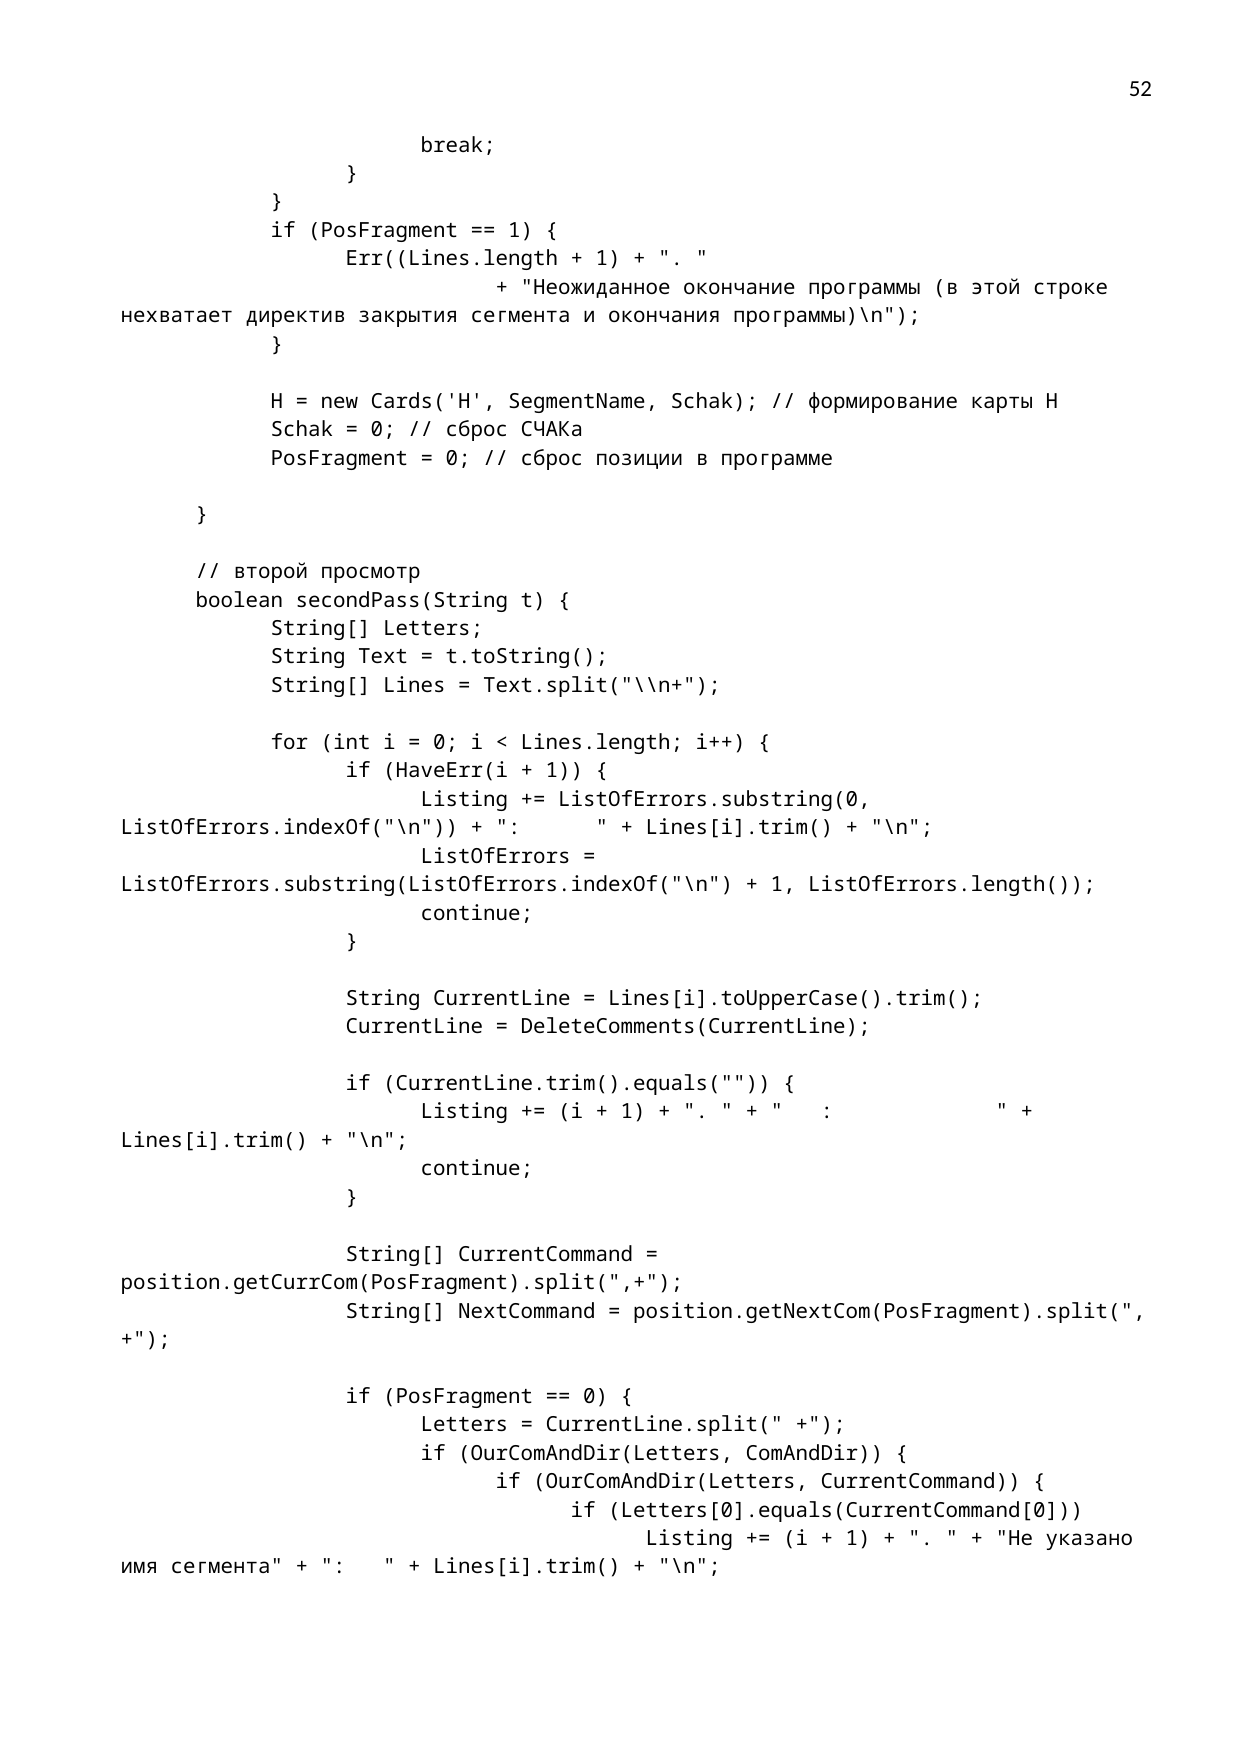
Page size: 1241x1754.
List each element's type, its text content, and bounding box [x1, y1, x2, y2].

text String[] Letters; [120, 613, 1152, 642]
text continue; [120, 1153, 1152, 1182]
text if (PosFragment == 0) { [120, 1381, 1152, 1409]
text H = new Cards('H', SegmentName, Schak); // формирование карты H [120, 386, 1152, 414]
text } [120, 926, 1152, 954]
text } [120, 329, 1152, 357]
text if (OurComAndDir(Letters, ComAndDir)) { [120, 1438, 1152, 1466]
text PosFragment = 0; // сброс позиции в программе [120, 443, 1152, 471]
text ListOfErrors = ListOfErrors.substring(ListOfErrors.indexOf("\n") + 1, ListOfErrors.length()); [120, 841, 1152, 898]
text if (Letters[0].equals(CurrentCommand[0])) [120, 1495, 1152, 1523]
text // второй просмотр [120, 556, 1152, 585]
text String[] Lines = Text.split("\\n+"); [120, 670, 1152, 698]
text String[] CurrentCommand = position.getCurrCom(PosFragment).split(",+"); [120, 1239, 1152, 1296]
text String CurrentLine = Lines[i].toUpperCase().trim(); [120, 983, 1152, 1011]
text Err((Lines.length + 1) + ". " [120, 243, 1152, 272]
text Listing += ListOfErrors.substring(0, ListOfErrors.indexOf("\n")) + ": " + Lines[i].trim() + "\n"; [120, 784, 1152, 841]
text for (int i = 0; i < Lines.length; i++) { [120, 727, 1152, 755]
text String Text = t.toString(); [120, 642, 1152, 670]
text if (CurrentLine.trim().equals("")) { [120, 1068, 1152, 1097]
text Letters = CurrentLine.split(" +"); [120, 1409, 1152, 1438]
text Schak = 0; // сброс СЧАКа [120, 414, 1152, 443]
text if (OurComAndDir(Letters, CurrentCommand)) { [120, 1466, 1152, 1495]
text + "Неожиданное окончание программы (в этой строке нехватает директив закрытия сегмента и окончания программы)\n"); [120, 272, 1152, 329]
text Listing += (i + 1) + ". " + " : " + Lines[i].trim() + "\n"; [120, 1097, 1152, 1153]
text Listing += (i + 1) + ". " + "Не указано имя сегмента" + ": " + Lines[i].trim() + "\n"; [120, 1523, 1152, 1580]
text CurrentLine = DeleteComments(CurrentLine); [120, 1011, 1152, 1040]
text break; [120, 130, 1152, 158]
text } [120, 1182, 1152, 1210]
text if (PosFragment == 1) { [120, 215, 1152, 243]
text String[] NextCommand = position.getNextCom(PosFragment).split(",+"); [120, 1296, 1152, 1353]
text if (HaveErr(i + 1)) { [120, 755, 1152, 784]
text } [120, 187, 1152, 215]
text } [120, 158, 1152, 187]
text } [120, 499, 1152, 528]
text continue; [120, 898, 1152, 926]
text boolean secondPass(String t) { [120, 585, 1152, 613]
